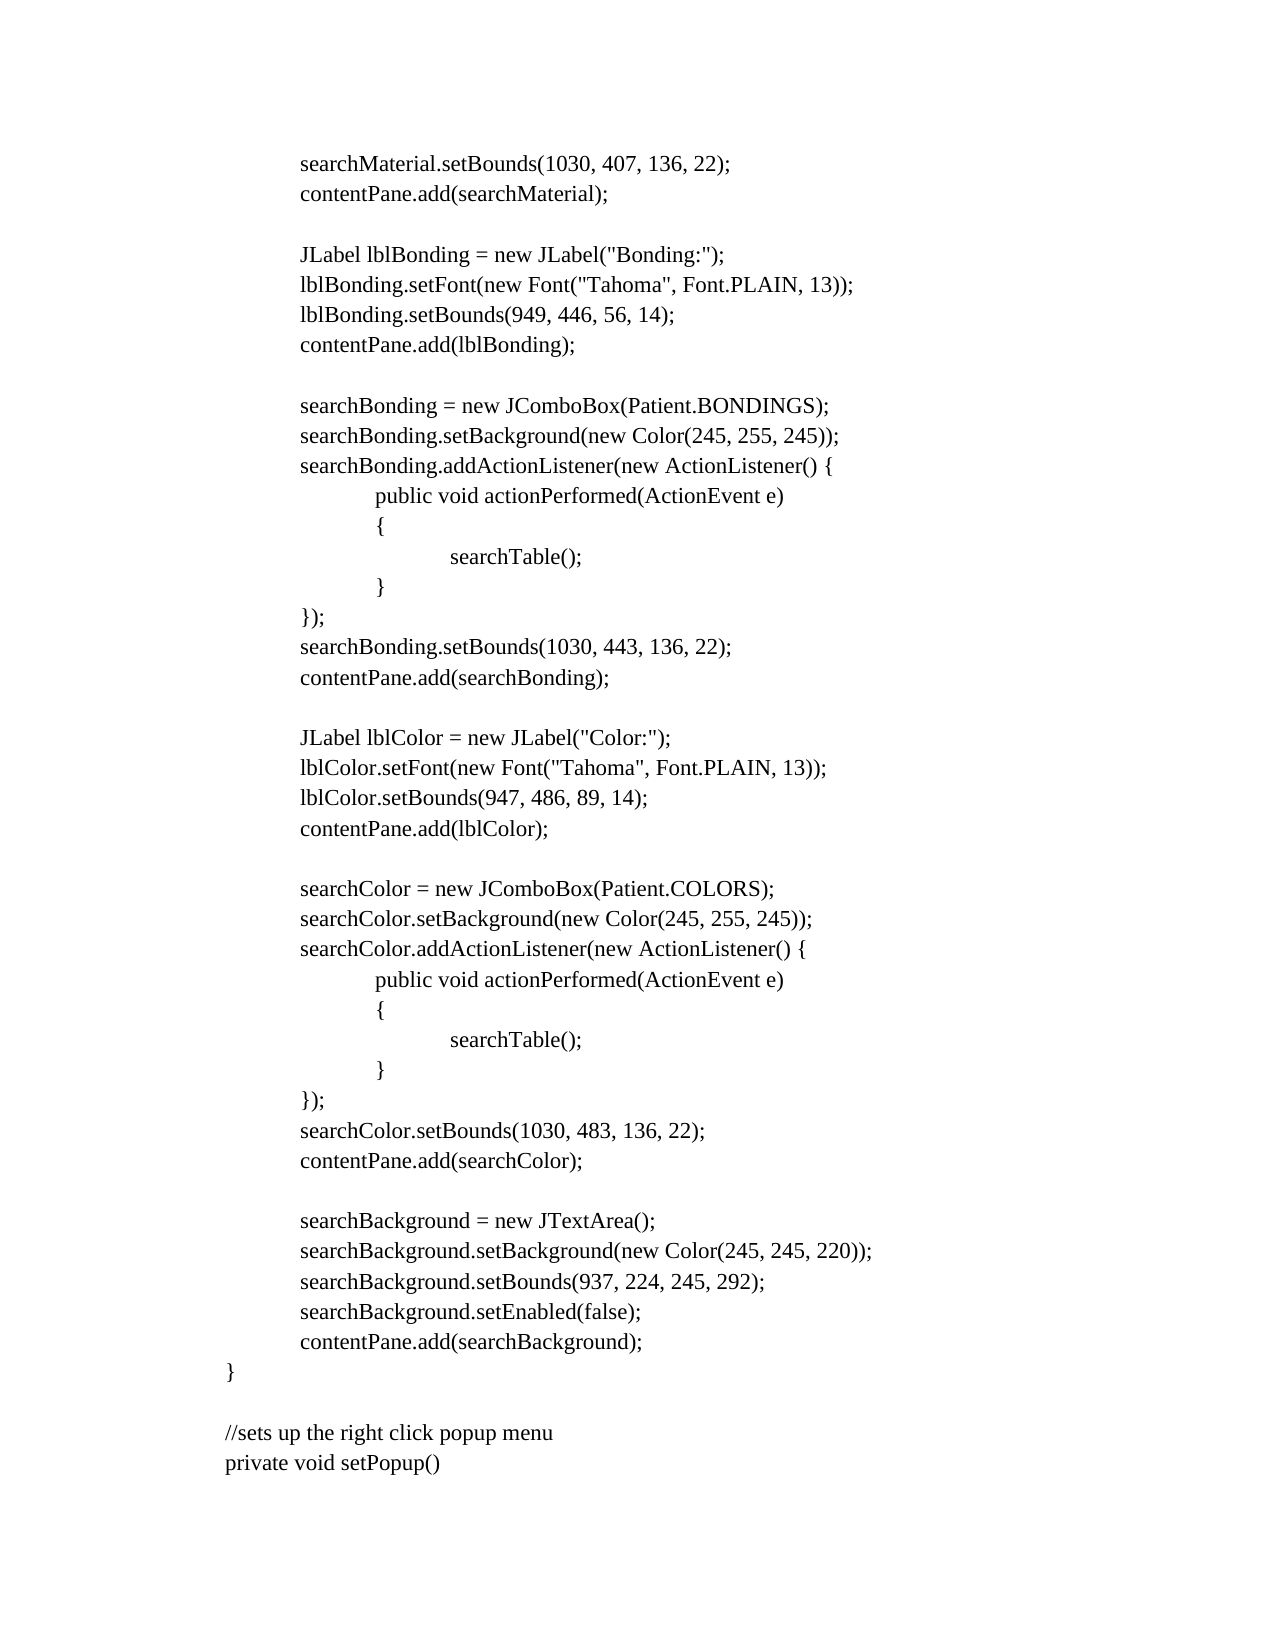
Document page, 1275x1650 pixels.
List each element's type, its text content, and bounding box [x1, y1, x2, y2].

text lblBonding.setFont(new Font("Tahoma", Font.PLAIN, 13)); [150, 271, 1125, 297]
text JLabel lblColor = new JLabel("Color:"); [150, 724, 1125, 750]
text }); [150, 1086, 1125, 1113]
text searchBonding = new JComboBox(Patient.BONDINGS); [150, 392, 1125, 418]
text searchColor.setBackground(new Color(245, 255, 245)); [150, 905, 1125, 932]
text searchBonding.addActionListener(new ActionListener() { [150, 452, 1125, 478]
text contentPane.add(searchBonding); [150, 663, 1125, 690]
text { [150, 512, 1125, 539]
text searchBonding.setBackground(new Color(245, 255, 245)); [150, 422, 1125, 448]
text contentPane.add(searchColor); [150, 1147, 1125, 1173]
text lblBonding.setBounds(949, 446, 56, 14); [150, 301, 1125, 327]
text contentPane.add(lblColor); [150, 814, 1125, 841]
text contentPane.add(searchBackground); [150, 1328, 1125, 1354]
text public void actionPerformed(ActionEvent e) [150, 482, 1125, 509]
text lblColor.setBounds(947, 486, 89, 14); [150, 784, 1125, 811]
text //sets up the right click popup menu [150, 1419, 1125, 1445]
text searchBonding.setBounds(1030, 443, 136, 22); [150, 633, 1125, 660]
text searchMaterial.setBounds(1030, 407, 136, 22); [150, 150, 1125, 176]
text }); [150, 603, 1125, 629]
text searchColor.addActionListener(new ActionListener() { [150, 935, 1125, 962]
text contentPane.add(searchMaterial); [150, 180, 1125, 207]
text private void setPopup() [150, 1449, 1125, 1475]
text searchTable(); [150, 543, 1125, 569]
text searchBackground.setBackground(new Color(245, 245, 220)); [150, 1237, 1125, 1264]
text searchColor = new JComboBox(Patient.COLORS); [150, 875, 1125, 901]
text lblColor.setFont(new Font("Tahoma", Font.PLAIN, 13)); [150, 754, 1125, 781]
text searchBackground.setBounds(937, 224, 245, 292); [150, 1268, 1125, 1294]
text searchBackground.setEnabled(false); [150, 1298, 1125, 1324]
text contentPane.add(lblBonding); [150, 331, 1125, 358]
text } [150, 1358, 1125, 1385]
text searchBackground = new JTextArea(); [150, 1207, 1125, 1234]
text searchTable(); [150, 1026, 1125, 1052]
text } [150, 1056, 1125, 1083]
text } [150, 573, 1125, 599]
text searchColor.setBounds(1030, 483, 136, 22); [150, 1117, 1125, 1143]
text { [150, 996, 1125, 1022]
text public void actionPerformed(ActionEvent e) [150, 966, 1125, 992]
text JLabel lblBonding = new JLabel("Bonding:"); [150, 241, 1125, 267]
